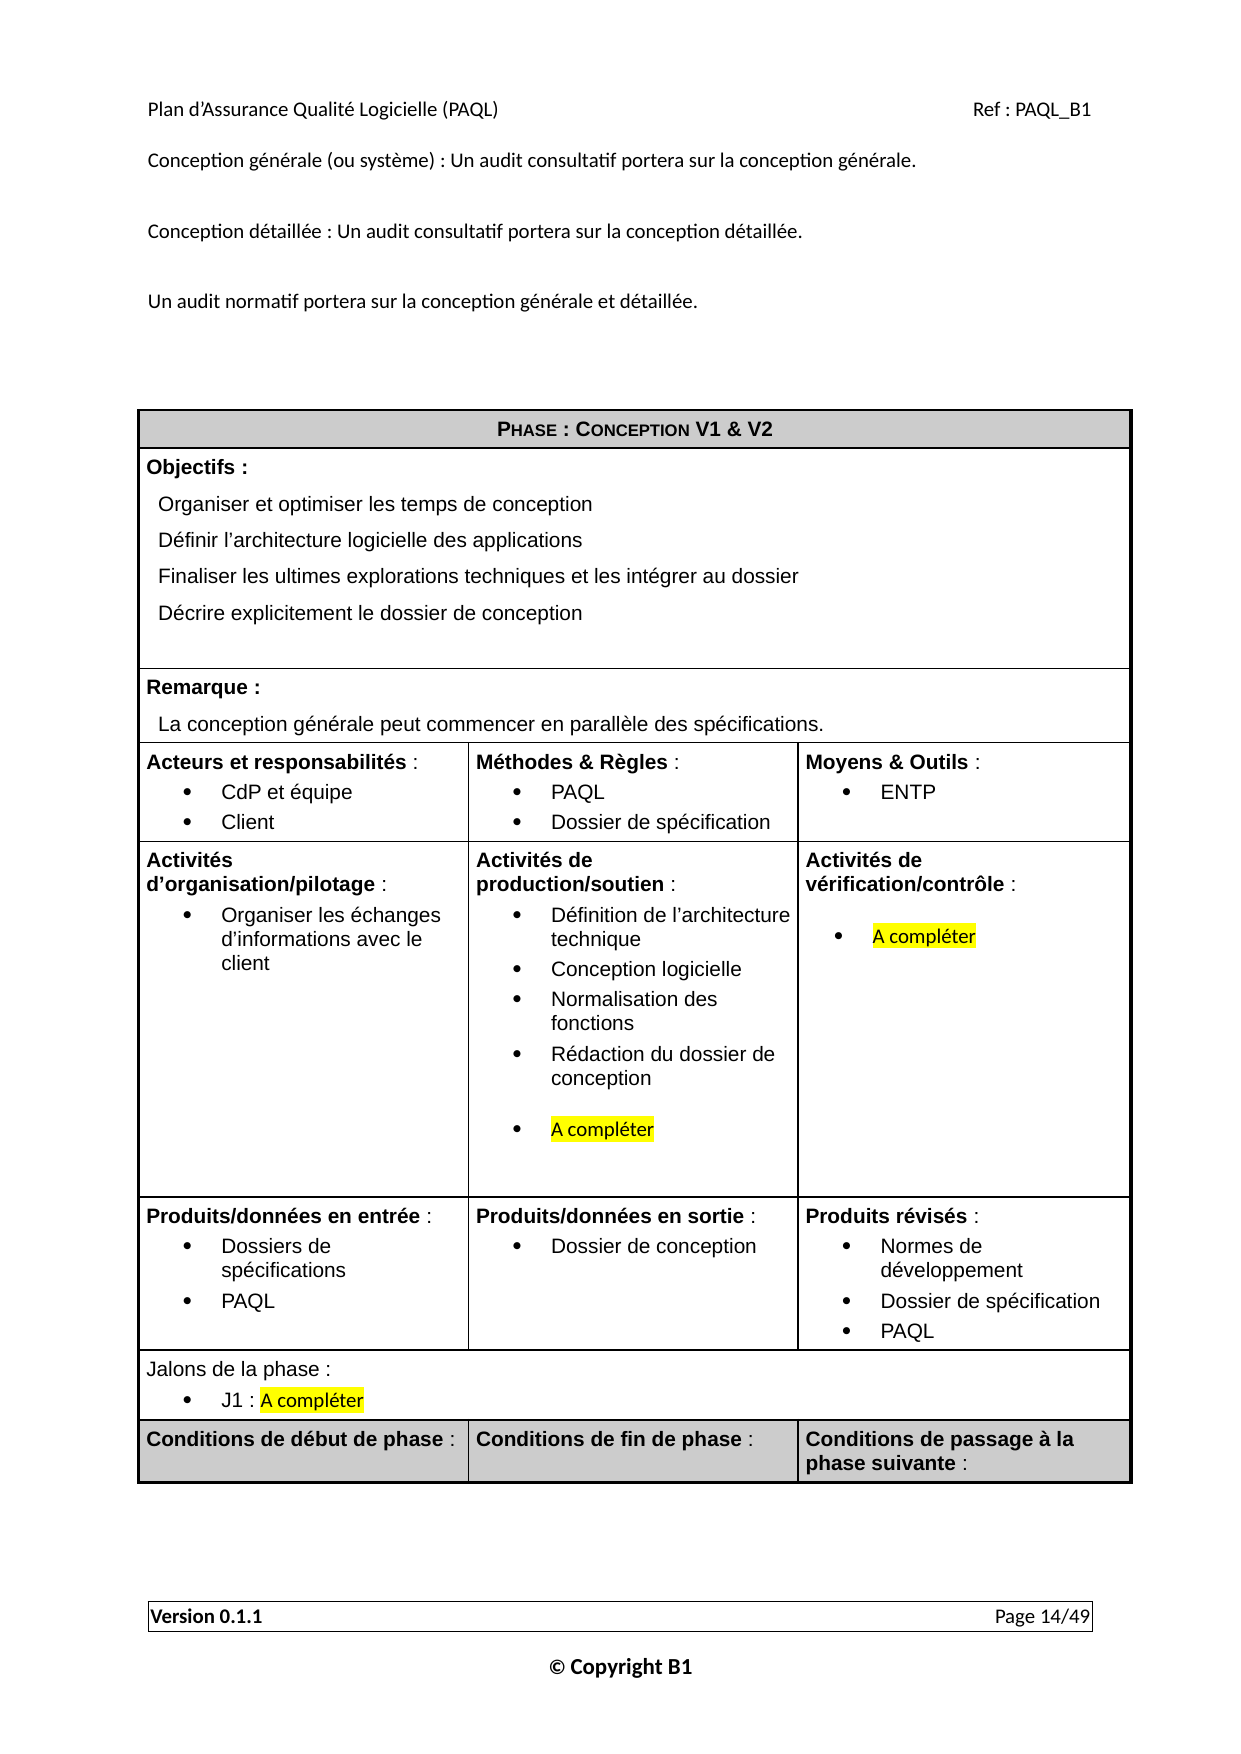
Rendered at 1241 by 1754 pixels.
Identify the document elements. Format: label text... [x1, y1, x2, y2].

table_cell Acteurs et responsabilités : CdP et équipe Client [140, 743, 468, 841]
table_header Phase : Conception V1 & V2 [140, 411, 1129, 447]
table_cell Activités de vérification/contrôle : A compléter [799, 842, 1129, 1196]
table_cell Conditions de début de phase : [140, 1421, 468, 1481]
table_cell Jalons de la phase : J1 : A compléter [140, 1351, 1129, 1419]
table_cell Remarque : La conception générale peut commencer en parallèle des spécifications. [140, 669, 1129, 742]
table_cell Produits révisés : Normes de développement Dossier de spécification PAQL [799, 1198, 1129, 1349]
text Un audit normatif portera sur la conception générale et détaillée. [148, 288, 1093, 314]
text Conception générale (ou système) : Un audit consultatif portera sur la conception générale. [148, 148, 1093, 173]
table_cell Moyens & Outils : ENTP [799, 743, 1129, 841]
table_cell Produits/données en sortie : Dossier de conception [469, 1198, 797, 1349]
table_cell Objectifs : Organiser et optimiser les temps de conception Définir l’architecture logicielle des applications Finaliser les ultimes explorations techniques et les intégrer au dossier Décrire explicitement le dossier de conception [140, 449, 1129, 667]
table_cell Conditions de fin de phase : [469, 1421, 797, 1481]
table_cell Activités de production/soutien : Définition de l’architecture technique Conception logicielle Normalisation des fonctions Rédaction du dossier de conception A compléter [469, 842, 797, 1196]
table_cell Conditions de passage à la phase suivante : [799, 1421, 1129, 1481]
table_cell Produits/données en entrée : Dossiers de spécifications PAQL [140, 1198, 468, 1349]
table_cell Méthodes & Règles : PAQL Dossier de spécification [469, 743, 797, 841]
text Conception détaillée : Un audit consultatif portera sur la conception détaillée. [148, 218, 1093, 243]
table_cell Activités d’organisation/pilotage : Organiser les échanges d’informations avec le client [140, 842, 468, 1196]
